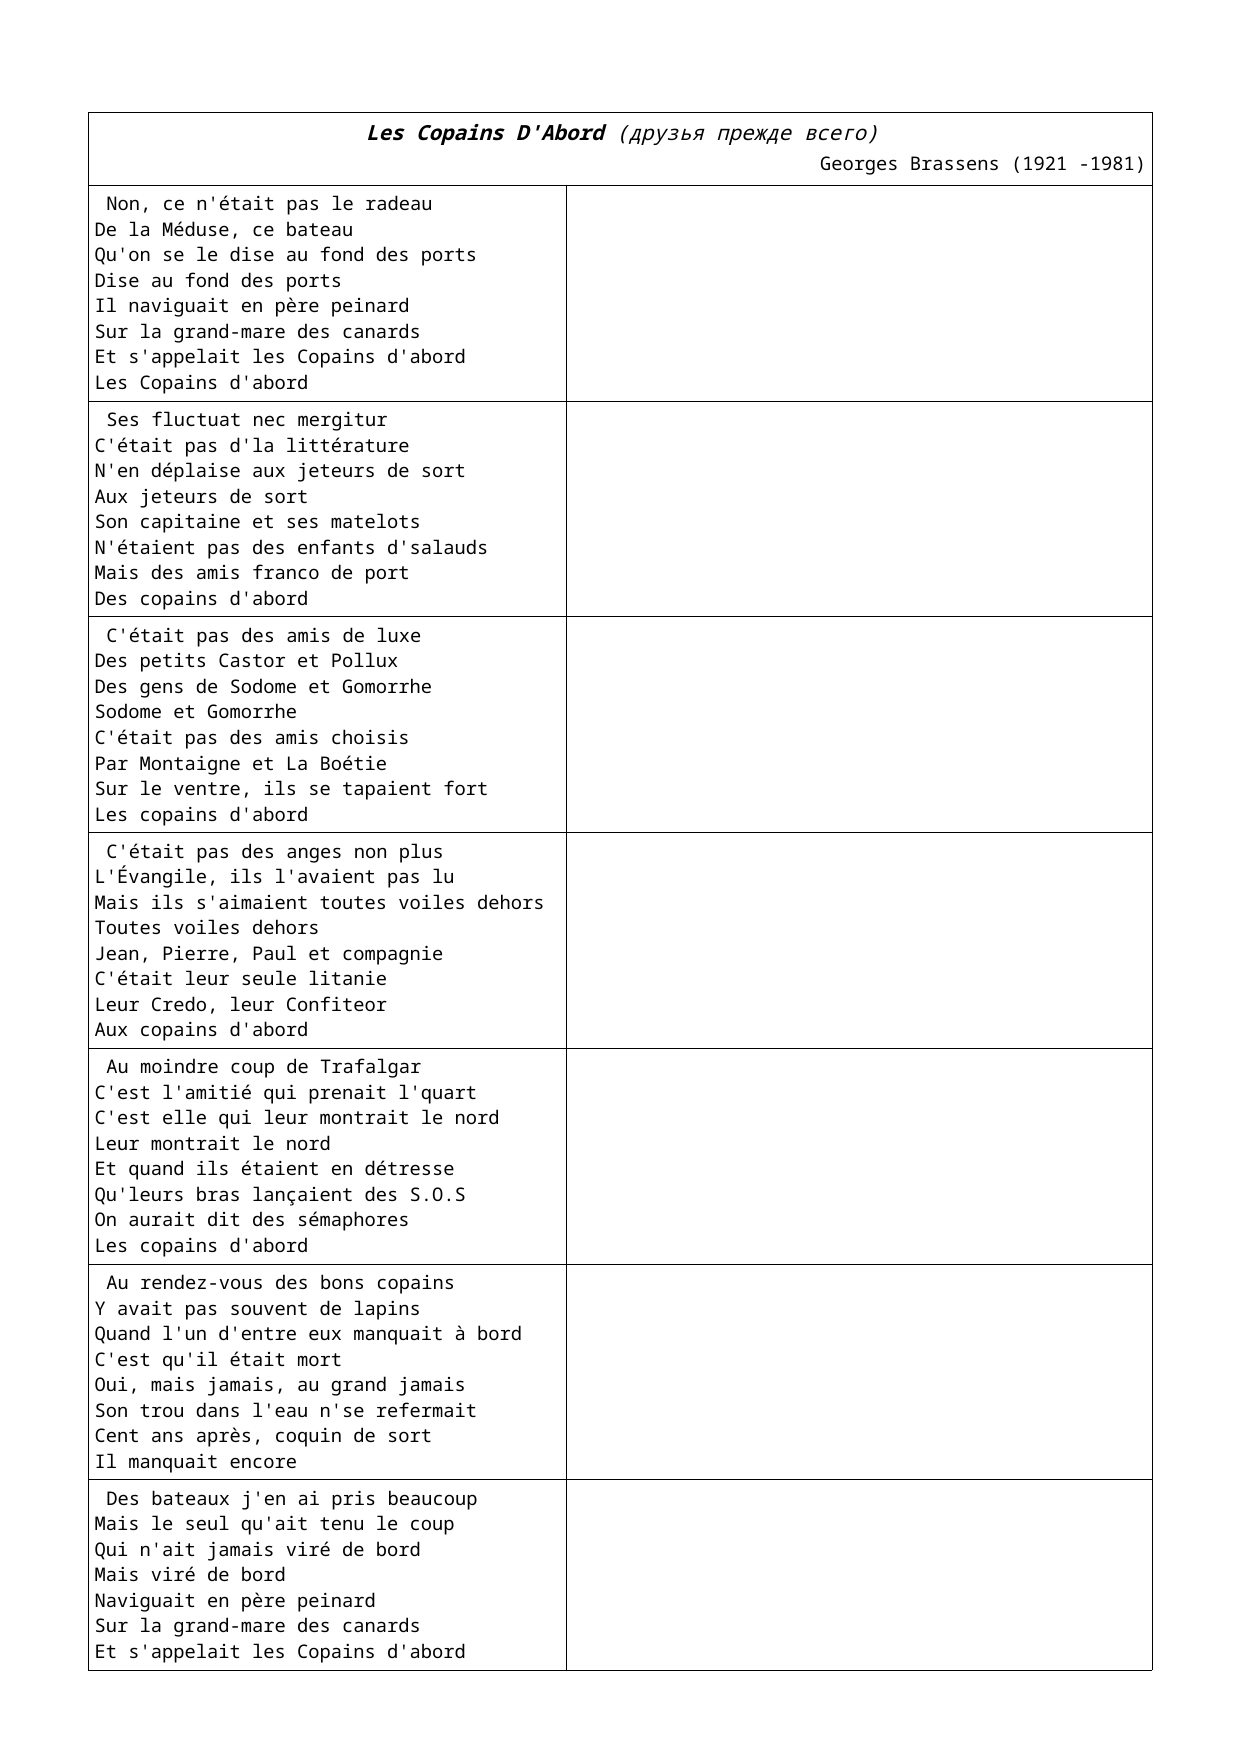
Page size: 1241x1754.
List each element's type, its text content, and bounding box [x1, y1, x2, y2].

table_cell C'était pas des anges non plus L'Évangile, ils l'avaient pas lu Mais ils s'aimaient toutes voiles dehors Toutes voiles dehors Jean, Pierre, Paul et compagnie C'était leur seule litanie Leur Credo, leur Confiteor Aux copains d'abord [89, 833, 566, 1048]
table_cell Au rendez-vous des bons copains Y avait pas souvent de lapins Quand l'un d'entre eux manquait à bord C'est qu'il était mort Oui, mais jamais, au grand jamais Son trou dans l'eau n'se refermait Cent ans après, coquin de sort Il manquait encore [89, 1265, 566, 1479]
table_cell [567, 617, 1152, 832]
table_cell Non, ce n'était pas le radeau De la Méduse, ce bateau Qu'on se le dise au fond des ports Dise au fond des ports Il naviguait en père peinard Sur la grand-mare des canards Et s'appelait les Copains d'abord Les Copains d'abord [89, 186, 566, 401]
table_cell [567, 1049, 1152, 1263]
table_cell Ses fluctuat nec mergitur C'était pas d'la littérature N'en déplaise aux jeteurs de sort Aux jeteurs de sort Son capitaine et ses matelots N'étaient pas des enfants d'salauds Mais des amis franco de port Des copains d'abord [89, 402, 566, 616]
table_cell C'était pas des amis de luxe Des petits Castor et Pollux Des gens de Sodome et Gomorrhe Sodome et Gomorrhe C'était pas des amis choisis Par Montaigne et La Boétie Sur le ventre, ils se tapaient fort Les copains d'abord [89, 617, 566, 832]
table_cell [567, 402, 1152, 616]
table_cell [567, 833, 1152, 1048]
table_cell [567, 1265, 1152, 1479]
table_cell Des bateaux j'en ai pris beaucoup Mais le seul qu'ait tenu le coup Qui n'ait jamais viré de bord Mais viré de bord Naviguait en père peinard Sur la grand-mare des canards Et s'appelait les Copains d'abord [89, 1480, 566, 1669]
table_cell [567, 1480, 1152, 1669]
table_cell [567, 186, 1152, 401]
table_cell Au moindre coup de Trafalgar C'est l'amitié qui prenait l'quart C'est elle qui leur montrait le nord Leur montrait le nord Et quand ils étaient en détresse Qu'leurs bras lançaient des S.O.S On aurait dit des sémaphores Les copains d'abord [89, 1049, 566, 1263]
table_header Les Copains D'Abord (друзья прежде всего) Georges Brassens (1921 -1981) [89, 113, 1152, 185]
